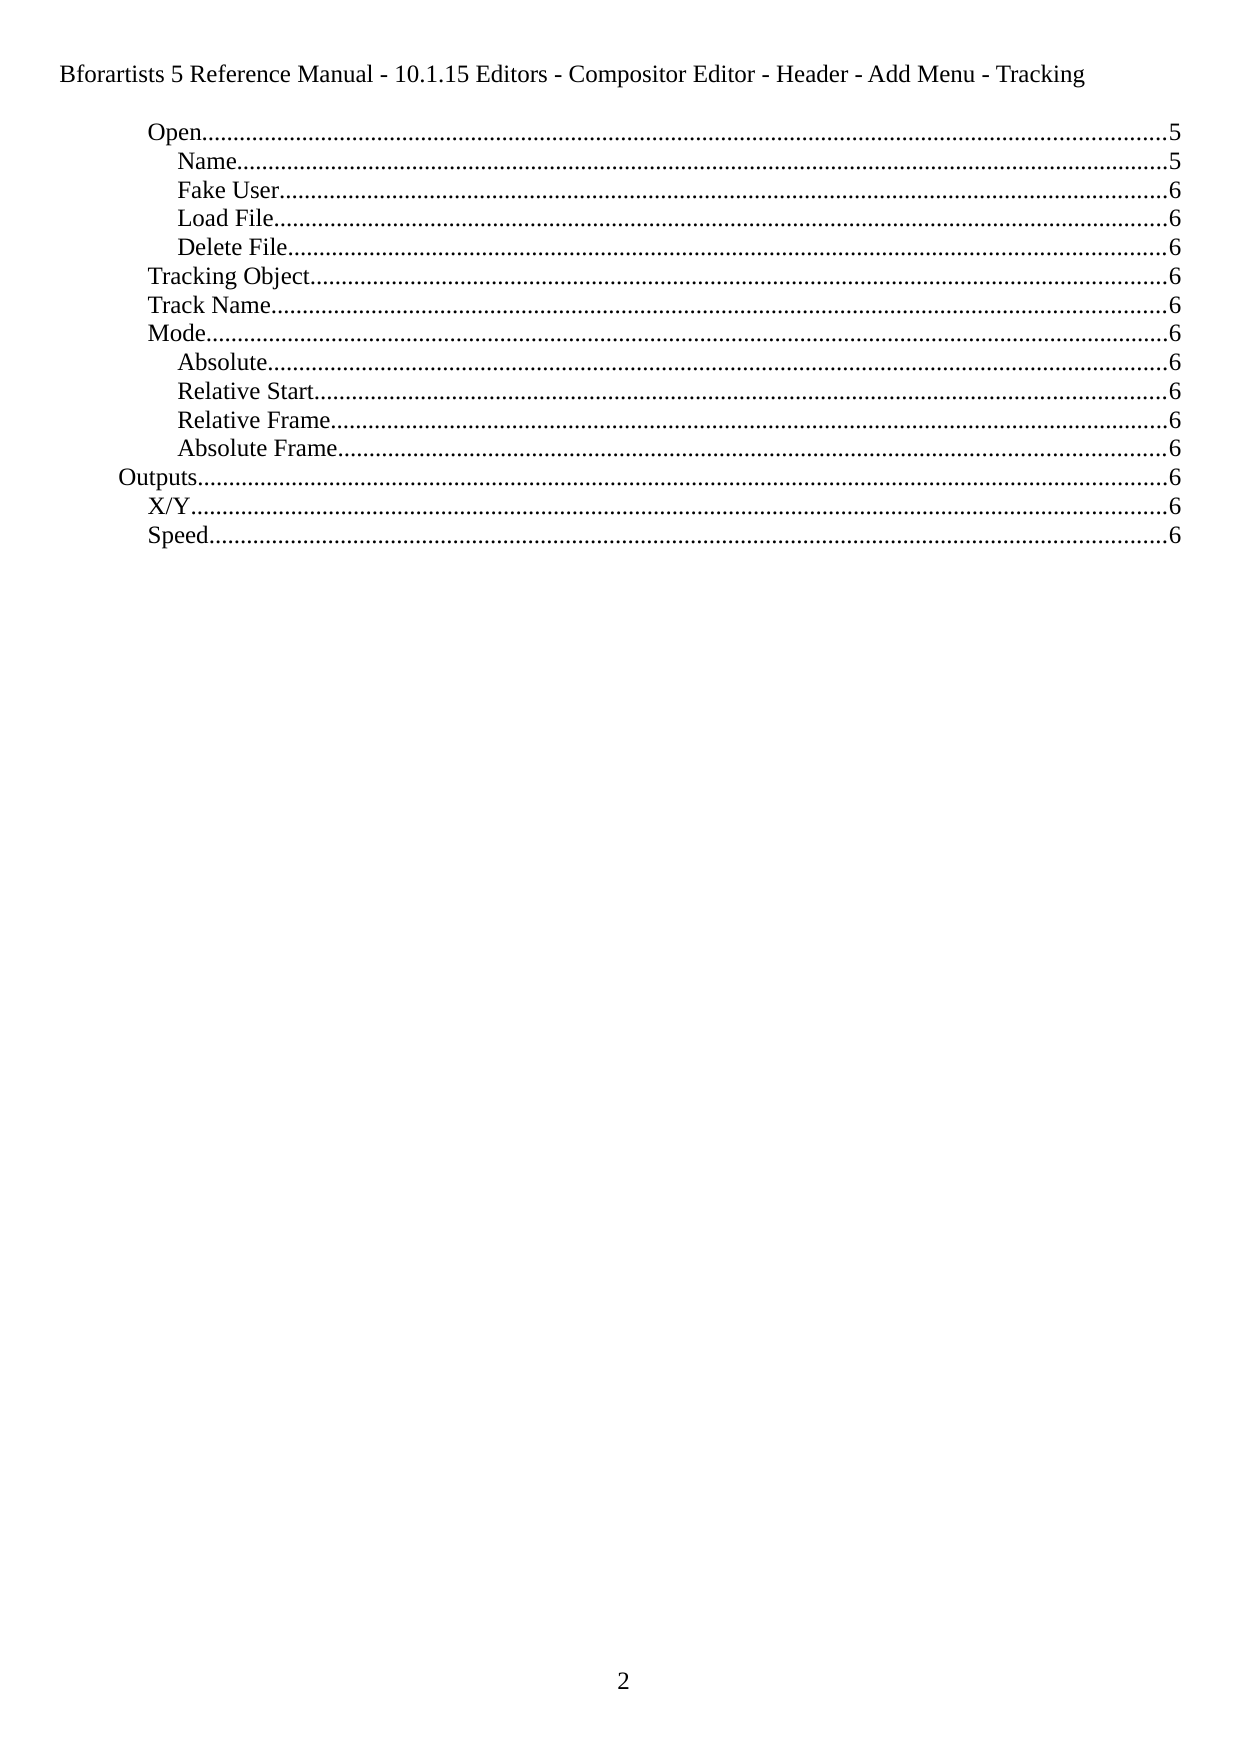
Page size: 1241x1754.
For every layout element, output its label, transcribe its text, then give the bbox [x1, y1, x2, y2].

text Load File 6 [177, 203, 1181, 232]
text Name 5 [177, 146, 1181, 175]
text Track Name 6 [147, 290, 1181, 318]
text Mode 6 [147, 318, 1181, 347]
text Open 5 [147, 117, 1181, 146]
text Absolute Frame 6 [177, 433, 1181, 462]
text Delete File 6 [177, 232, 1181, 261]
text Tracking Object 6 [147, 261, 1181, 290]
text Fake User 6 [177, 175, 1181, 203]
text Relative Frame 6 [177, 405, 1181, 433]
text Relative Start 6 [177, 376, 1181, 405]
text Speed 6 [147, 520, 1181, 548]
text X/Y 6 [147, 491, 1181, 520]
text Absolute 6 [177, 347, 1181, 376]
text Outputs 6 [118, 462, 1181, 491]
